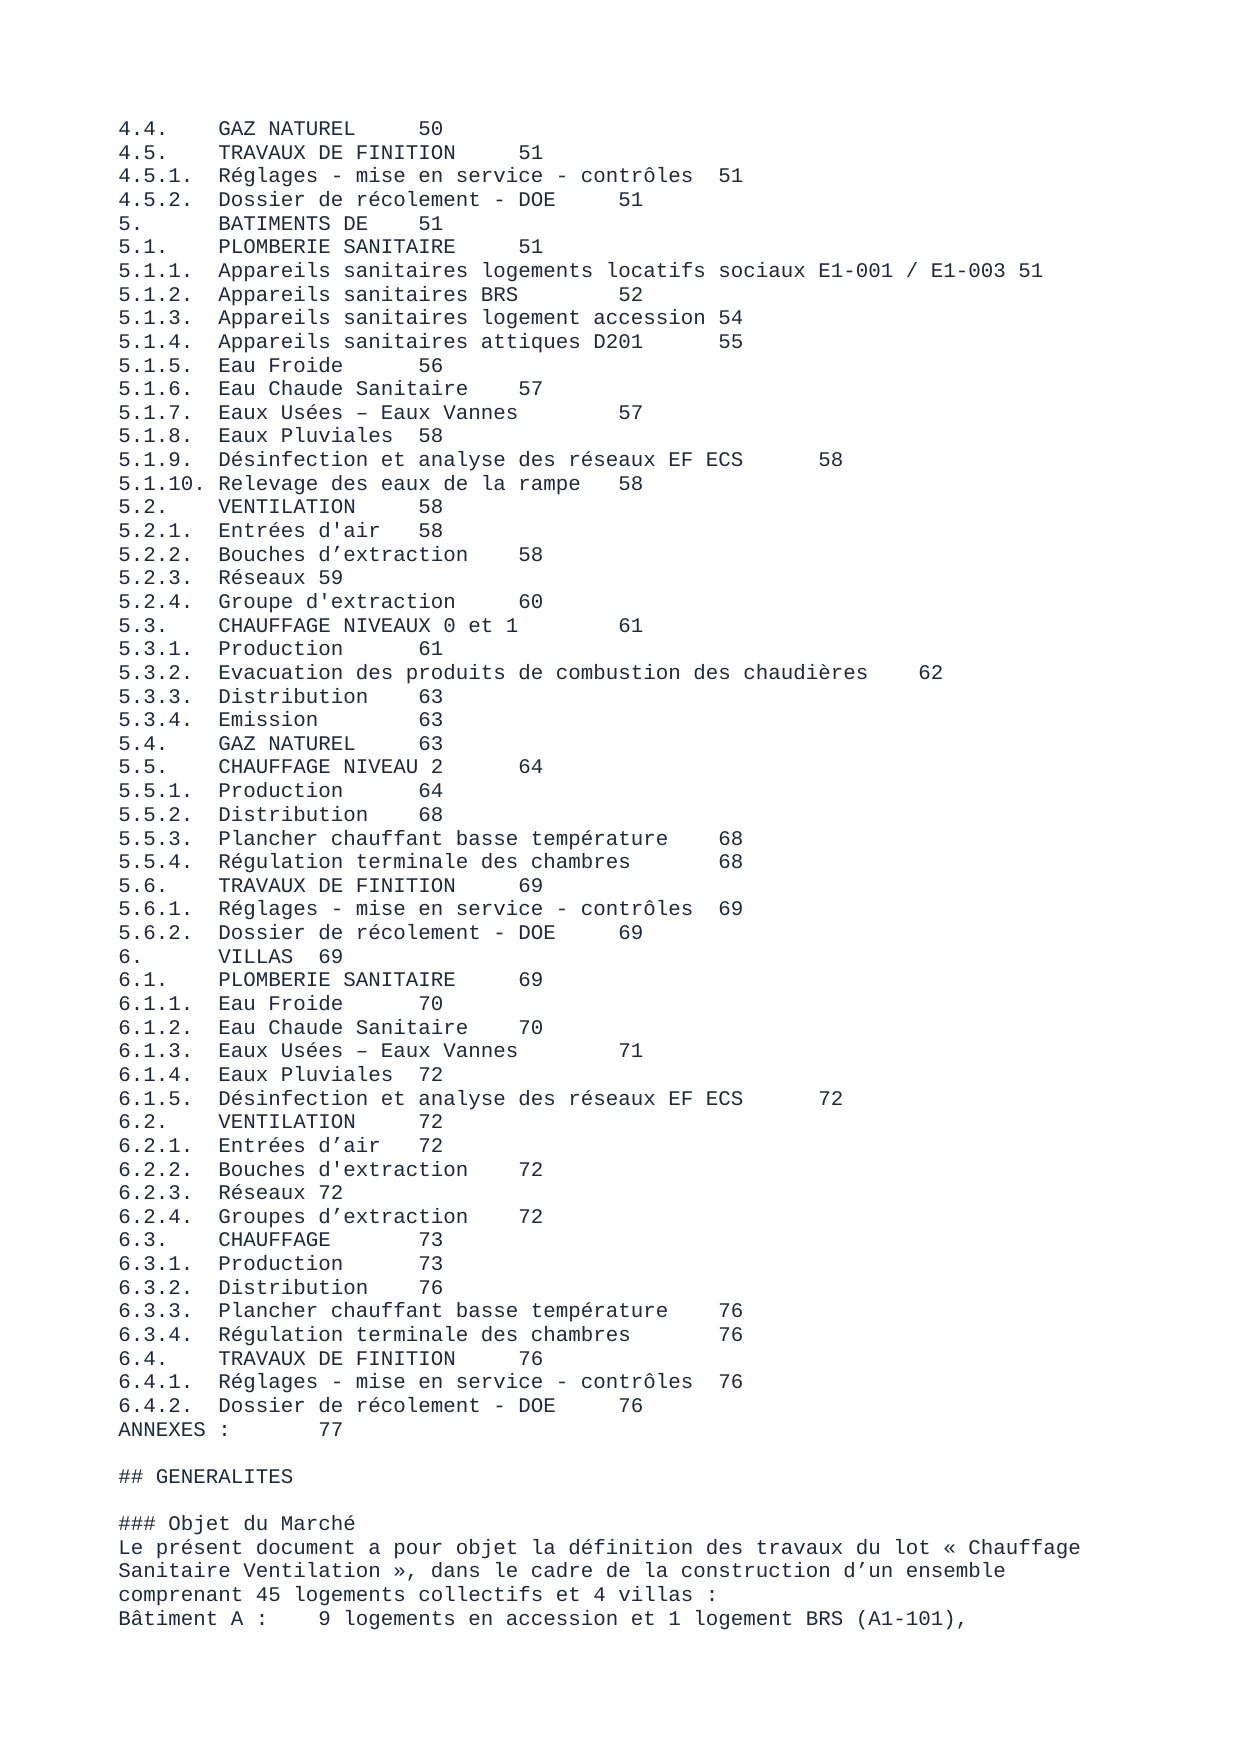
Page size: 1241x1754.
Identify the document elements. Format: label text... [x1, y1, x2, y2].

text 5.1.6. Eau Chaude Sanitaire 57 [118, 378, 1122, 402]
text 5.6.1. Réglages - mise en service - contrôles 69 [118, 898, 1122, 922]
text 5.1.4. Appareils sanitaires attiques D201 55 [118, 331, 1122, 354]
text 5.3.4. Emission 63 [118, 709, 1122, 733]
text 6.1.5. Désinfection et analyse des réseaux EF ECS 72 [118, 1088, 1122, 1111]
text 6.1.3. Eaux Usées – Eaux Vannes 71 [118, 1040, 1122, 1064]
text ## GENERALITES [118, 1466, 1122, 1489]
text 5.5.3. Plancher chauffant basse température 68 [118, 827, 1122, 851]
text 5.5.2. Distribution 68 [118, 804, 1122, 827]
text 6.4. TRAVAUX DE FINITION 76 [118, 1348, 1122, 1371]
text 5.1.8. Eaux Pluviales 58 [118, 426, 1122, 449]
text ### Objet du Marché [118, 1513, 1122, 1537]
text 5.5.1. Production 64 [118, 780, 1122, 804]
text 4.4. GAZ NATUREL 50 [118, 118, 1122, 142]
text 6.2.1. Entrées d’air 72 [118, 1135, 1122, 1158]
text 5.1.3. Appareils sanitaires logement accession 54 [118, 307, 1122, 331]
text 6.2.3. Réseaux 72 [118, 1182, 1122, 1206]
text 5.6.2. Dossier de récolement - DOE 69 [118, 922, 1122, 946]
text 5.1.9. Désinfection et analyse des réseaux EF ECS 58 [118, 449, 1122, 473]
text Le présent document a pour objet la définition des travaux du lot « Chauffage Sanitaire Ventilation », dans le cadre de la construction d’un ensemble comprenant 45 logements collectifs et 4 villas : [118, 1537, 1122, 1608]
text 6.1.2. Eau Chaude Sanitaire 70 [118, 1017, 1122, 1040]
text 6.3. CHAUFFAGE 73 [118, 1229, 1122, 1253]
text 6.1. PLOMBERIE SANITAIRE 69 [118, 969, 1122, 993]
text 6.2.2. Bouches d'extraction 72 [118, 1158, 1122, 1182]
text 5.1.2. Appareils sanitaires BRS 52 [118, 284, 1122, 307]
text 6.3.2. Distribution 76 [118, 1277, 1122, 1300]
text 5.5.4. Régulation terminale des chambres 68 [118, 851, 1122, 875]
text 4.5.1. Réglages - mise en service - contrôles 51 [118, 165, 1122, 189]
text 4.5.2. Dossier de récolement - DOE 51 [118, 189, 1122, 213]
text 5.2. VENTILATION 58 [118, 496, 1122, 520]
text 6. VILLAS 69 [118, 946, 1122, 969]
text Bâtiment A : 9 logements en accession et 1 logement BRS (A1-101), [118, 1608, 1122, 1631]
text 5.1.5. Eau Froide 56 [118, 354, 1122, 378]
text 5.1.7. Eaux Usées – Eaux Vannes 57 [118, 402, 1122, 426]
text 5.2.1. Entrées d'air 58 [118, 520, 1122, 544]
text 5.3.1. Production 61 [118, 638, 1122, 662]
text 6.2. VENTILATION 72 [118, 1111, 1122, 1135]
text 5.1.10. Relevage des eaux de la rampe 58 [118, 473, 1122, 496]
text 6.1.1. Eau Froide 70 [118, 993, 1122, 1017]
text 6.2.4. Groupes d’extraction 72 [118, 1206, 1122, 1229]
text 5.2.4. Groupe d'extraction 60 [118, 591, 1122, 615]
text 5. BATIMENTS DE 51 [118, 213, 1122, 236]
text 6.3.1. Production 73 [118, 1253, 1122, 1277]
text 5.2.2. Bouches d’extraction 58 [118, 544, 1122, 567]
text 6.3.4. Régulation terminale des chambres 76 [118, 1324, 1122, 1348]
text 5.1.1. Appareils sanitaires logements locatifs sociaux E1-001 / E1-003 51 [118, 260, 1122, 284]
text 5.3.2. Evacuation des produits de combustion des chaudières 62 [118, 662, 1122, 686]
text 5.4. GAZ NATUREL 63 [118, 733, 1122, 757]
text 6.4.1. Réglages - mise en service - contrôles 76 [118, 1371, 1122, 1395]
text 6.4.2. Dossier de récolement - DOE 76 [118, 1395, 1122, 1419]
text 5.3.3. Distribution 63 [118, 686, 1122, 709]
text 5.3. CHAUFFAGE NIVEAUX 0 et 1 61 [118, 615, 1122, 638]
text 6.1.4. Eaux Pluviales 72 [118, 1064, 1122, 1088]
text 6.3.3. Plancher chauffant basse température 76 [118, 1300, 1122, 1324]
text 5.1. PLOMBERIE SANITAIRE 51 [118, 236, 1122, 260]
text 5.6. TRAVAUX DE FINITION 69 [118, 875, 1122, 898]
text 4.5. TRAVAUX DE FINITION 51 [118, 142, 1122, 165]
text ANNEXES : 77 [118, 1419, 1122, 1442]
text 5.2.3. Réseaux 59 [118, 567, 1122, 591]
text 5.5. CHAUFFAGE NIVEAU 2 64 [118, 757, 1122, 780]
